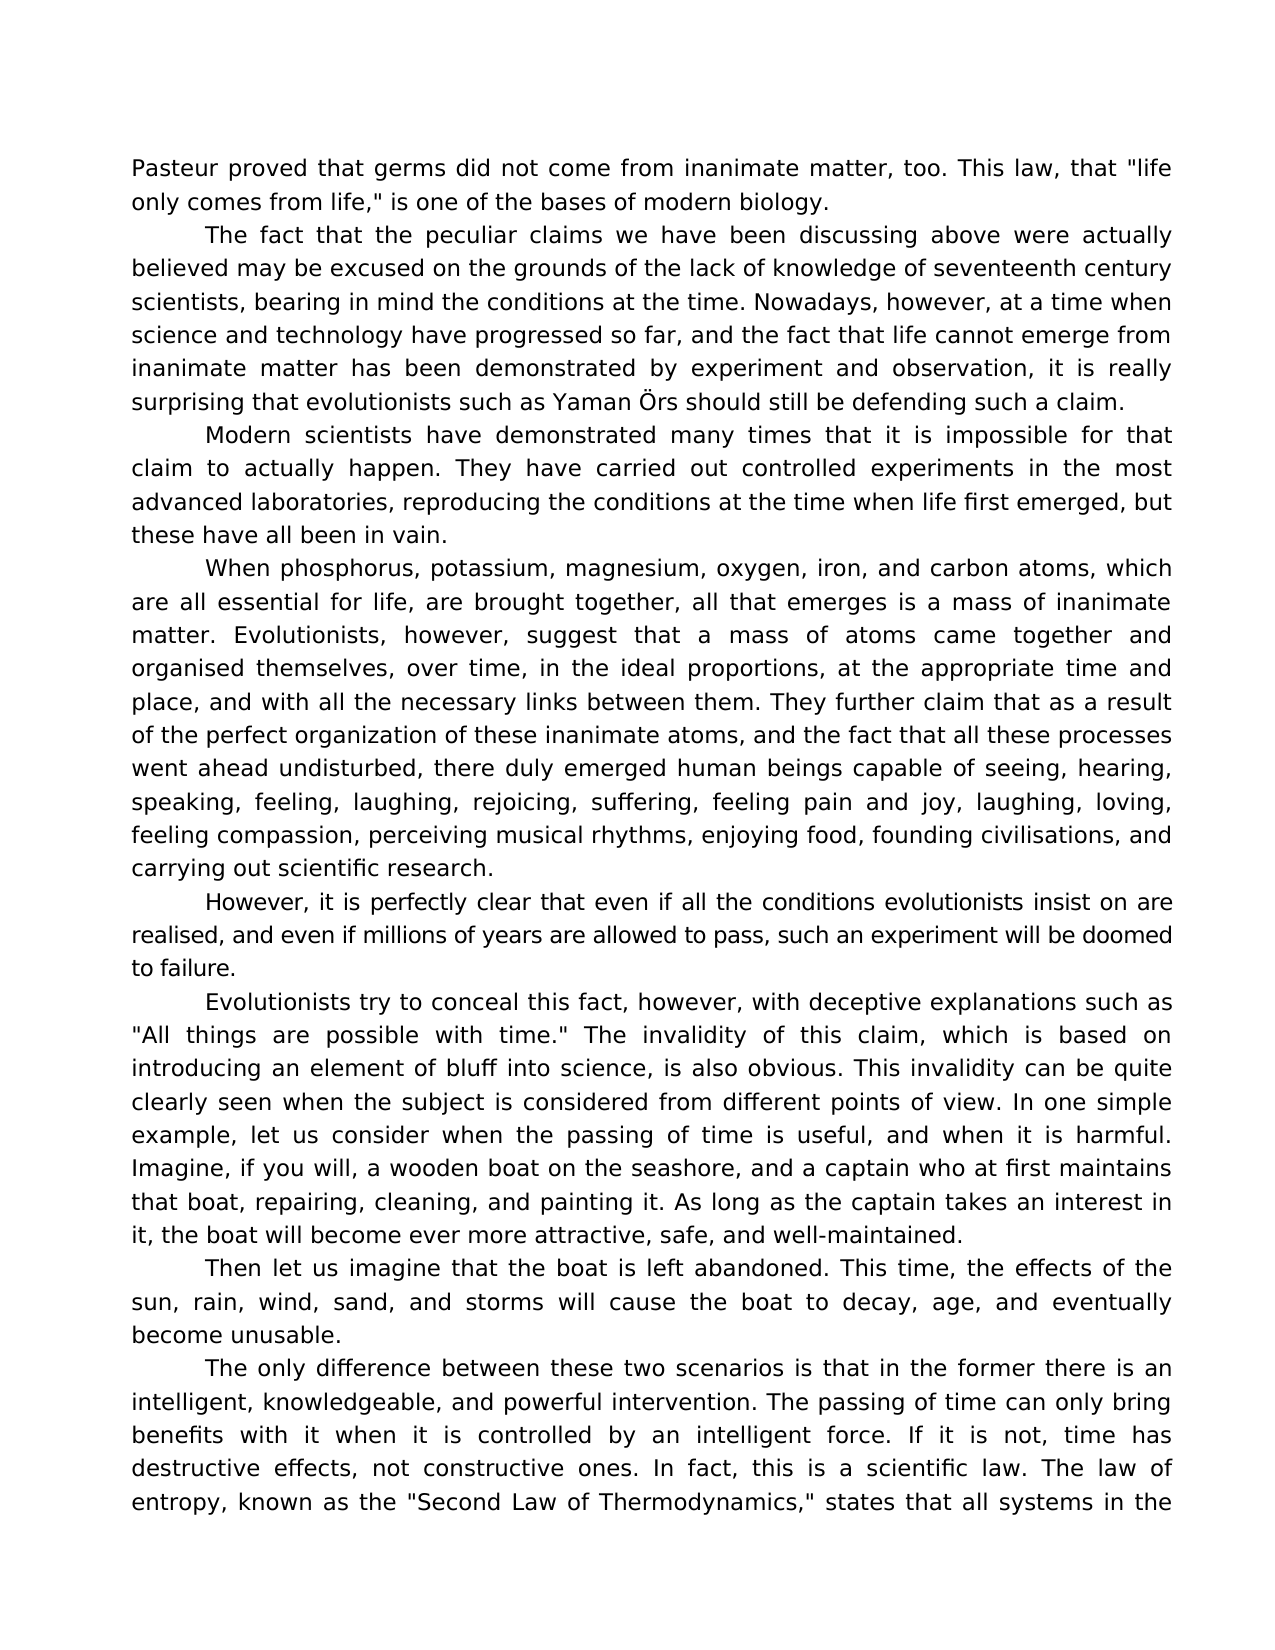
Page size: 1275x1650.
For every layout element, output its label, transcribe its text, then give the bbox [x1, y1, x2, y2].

text The only difference between these two scenarios is that in the former there is an intelligent, knowledgeable, and powerful intervention. The passing of time can only bring benefits with it when it is controlled by an intelligent force. If it is not, time has destructive effects, not constructive ones. In fact, this is a scientific law. The law of entropy, known as the "Second Law of Thermodynamics," states that all systems in the [131, 1350, 1174, 1517]
text Then let us imagine that the boat is left abandoned. This time, the effects of the sun, rain, wind, sand, and storms will cause the boat to decay, age, and eventually become unusable. [131, 1250, 1174, 1350]
text Evolutionists try to conceal this fact, however, with deceptive explanations such as "All things are possible with time." The invalidity of this claim, which is based on introducing an element of bluff into science, is also obvious. This invalidity can be quite clearly seen when the subject is considered from different points of view. In one simple example, let us consider when the passing of time is useful, and when it is harmful. Imagine, if you will, a wooden boat on the seashore, and a captain who at first maintains that boat, repairing, cleaning, and painting it. As long as the captain takes an interest in it, the boat will become ever more attractive, safe, and well-maintained. [131, 983, 1174, 1250]
text The fact that the peculiar claims we have been discussing above were actually believed may be excused on the grounds of the lack of knowledge of seventeenth century scientists, bearing in mind the conditions at the time. Nowadays, however, at a time when science and technology have progressed so far, and the fact that life cannot emerge from inanimate matter has been demonstrated by experiment and observation, it is really surprising that evolutionists such as Yaman Örs should still be defending such a claim. [131, 217, 1174, 417]
text Pasteur proved that germs did not come from inanimate matter, too. This law, that "life only comes from life," is one of the bases of modern biology. [131, 150, 1174, 217]
text Modern scientists have demonstrated many times that it is impossible for that claim to actually happen. They have carried out controlled experiments in the most advanced laboratories, reproducing the conditions at the time when life first emerged, but these have all been in vain. [131, 417, 1174, 550]
text However, it is perfectly clear that even if all the conditions evolutionists insist on are realised, and even if millions of years are allowed to pass, such an experiment will be doomed to failure. [131, 883, 1174, 983]
text When phosphorus, potassium, magnesium, oxygen, iron, and carbon atoms, which are all essential for life, are brought together, all that emerges is a mass of inanimate matter. Evolutionists, however, suggest that a mass of atoms came together and organised themselves, over time, in the ideal proportions, at the appropriate time and place, and with all the necessary links between them. They further claim that as a result of the perfect organization of these inanimate atoms, and the fact that all these processes went ahead undisturbed, there duly emerged human beings capable of seeing, hearing, speaking, feeling, laughing, rejoicing, suffering, feeling pain and joy, laughing, loving, feeling compassion, perceiving musical rhythms, enjoying food, founding civilisations, and carrying out scientific research. [131, 550, 1174, 883]
